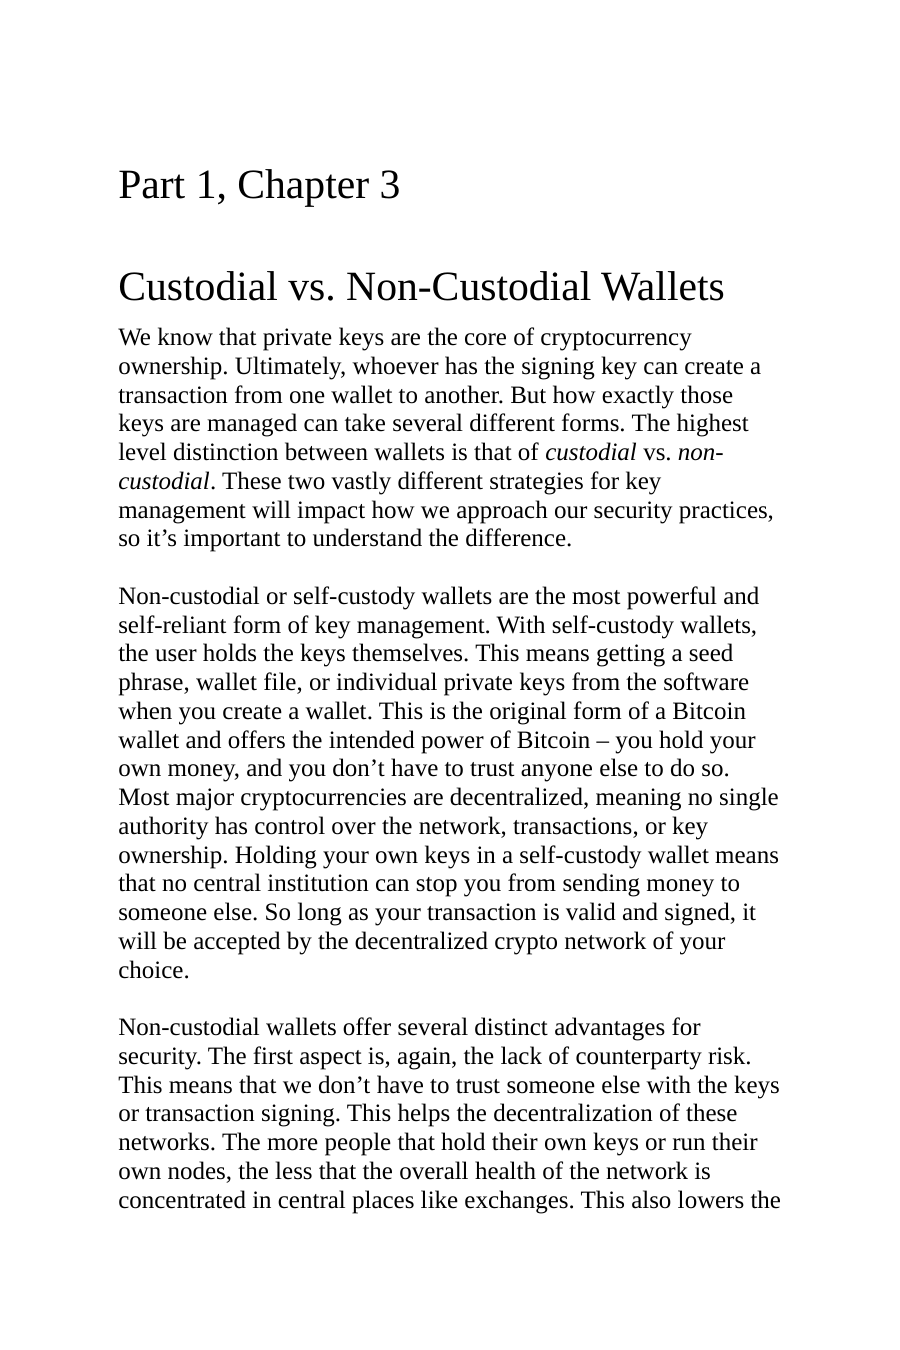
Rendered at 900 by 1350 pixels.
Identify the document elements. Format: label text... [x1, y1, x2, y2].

subtitle Custodial vs. Non-Custodial Wallets [118, 262, 782, 310]
text Non-custodial wallets offer several distinct advantages for security. The first aspect is, again, the lack of counterparty risk. This means that we don’t have to trust someone else with the keys or transaction signing. This helps the decentralization of these networks. The more people that hold their own keys or run their own nodes, the less that the overall health of the network is concentrated in central places like exchanges. This also lowers the [118, 1012, 782, 1213]
subtitle Part 1, Chapter 3 [118, 160, 782, 208]
text We know that private keys are the core of cryptocurrency ownership. Ultimately, whoever has the signing key can create a transaction from one wallet to another. But how exactly those keys are managed can take several different forms. The highest level distinction between wallets is that of custodial vs. non-custodial. These two vastly different strategies for key management will impact how we approach our security practices, so it’s important to understand the difference. [118, 322, 782, 552]
text Non-custodial or self-custody wallets are the most powerful and self-reliant form of key management. With self-custody wallets, the user holds the keys themselves. This means getting a seed phrase, wallet file, or individual private keys from the software when you create a wallet. This is the original form of a Bitcoin wallet and offers the intended power of Bitcoin – you hold your own money, and you don’t have to trust anyone else to do so. Most major cryptocurrencies are decentralized, meaning no single authority has control over the network, transactions, or key ownership. Holding your own keys in a self-custody wallet means that no central institution can stop you from sending money to someone else. So long as your transaction is valid and signed, it will be accepted by the decentralized crypto network of your choice. [118, 581, 782, 983]
